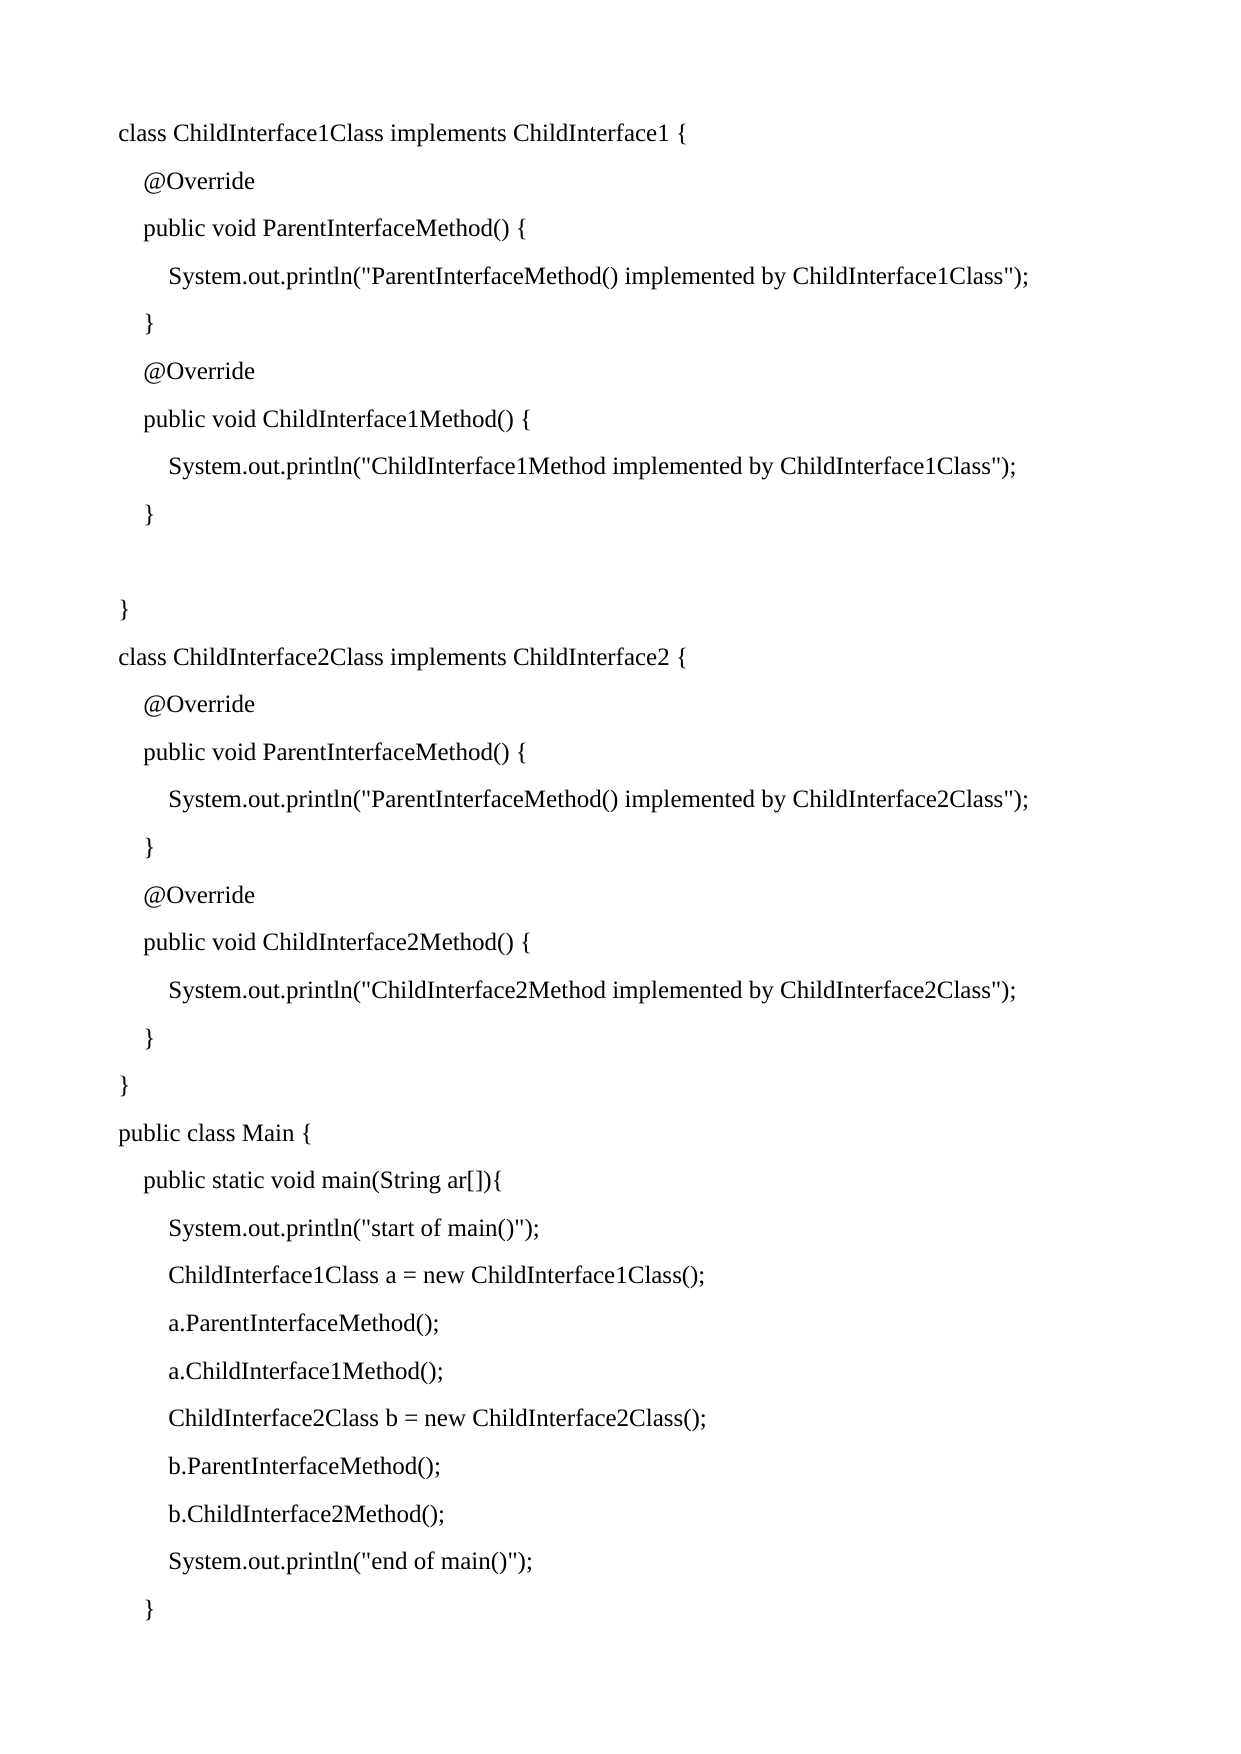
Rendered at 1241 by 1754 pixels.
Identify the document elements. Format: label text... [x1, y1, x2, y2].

text ChildInterface2Class b = new ChildInterface2Class(); [118, 1403, 1122, 1432]
text System.out.println("ChildInterface1Method implemented by ChildInterface1Class"); [118, 451, 1122, 480]
text public void ParentInterfaceMethod() { [118, 737, 1122, 766]
text System.out.println("ParentInterfaceMethod() implemented by ChildInterface2Class"); [118, 784, 1122, 813]
text @Override [118, 356, 1122, 385]
text b.ParentInterfaceMethod(); [118, 1451, 1122, 1480]
text @Override [118, 689, 1122, 718]
text System.out.println("end of main()"); [118, 1546, 1122, 1575]
text public void ChildInterface1Method() { [118, 404, 1122, 432]
text System.out.println("ChildInterface2Method implemented by ChildInterface2Class"); [118, 975, 1122, 1004]
text System.out.println("start of main()"); [118, 1213, 1122, 1242]
text } [118, 1594, 1122, 1623]
text a.ParentInterfaceMethod(); [118, 1308, 1122, 1337]
text } [118, 1070, 1122, 1099]
text public class Main { [118, 1118, 1122, 1147]
text System.out.println("ParentInterfaceMethod() implemented by ChildInterface1Class"); [118, 261, 1122, 290]
text @Override [118, 880, 1122, 908]
text ChildInterface1Class a = new ChildInterface1Class(); [118, 1261, 1122, 1289]
text } [118, 499, 1122, 528]
text } [118, 308, 1122, 337]
text } [118, 594, 1122, 623]
text class ChildInterface1Class implements ChildInterface1 { [118, 118, 1122, 147]
text public void ParentInterfaceMethod() { [118, 213, 1122, 242]
text } [118, 832, 1122, 861]
text public void ChildInterface2Method() { [118, 927, 1122, 956]
text } [118, 1023, 1122, 1051]
text b.ChildInterface2Method(); [118, 1499, 1122, 1527]
text a.ChildInterface1Method(); [118, 1356, 1122, 1384]
text class ChildInterface2Class implements ChildInterface2 { [118, 642, 1122, 671]
text @Override [118, 166, 1122, 194]
text public static void main(String ar[]){ [118, 1165, 1122, 1194]
